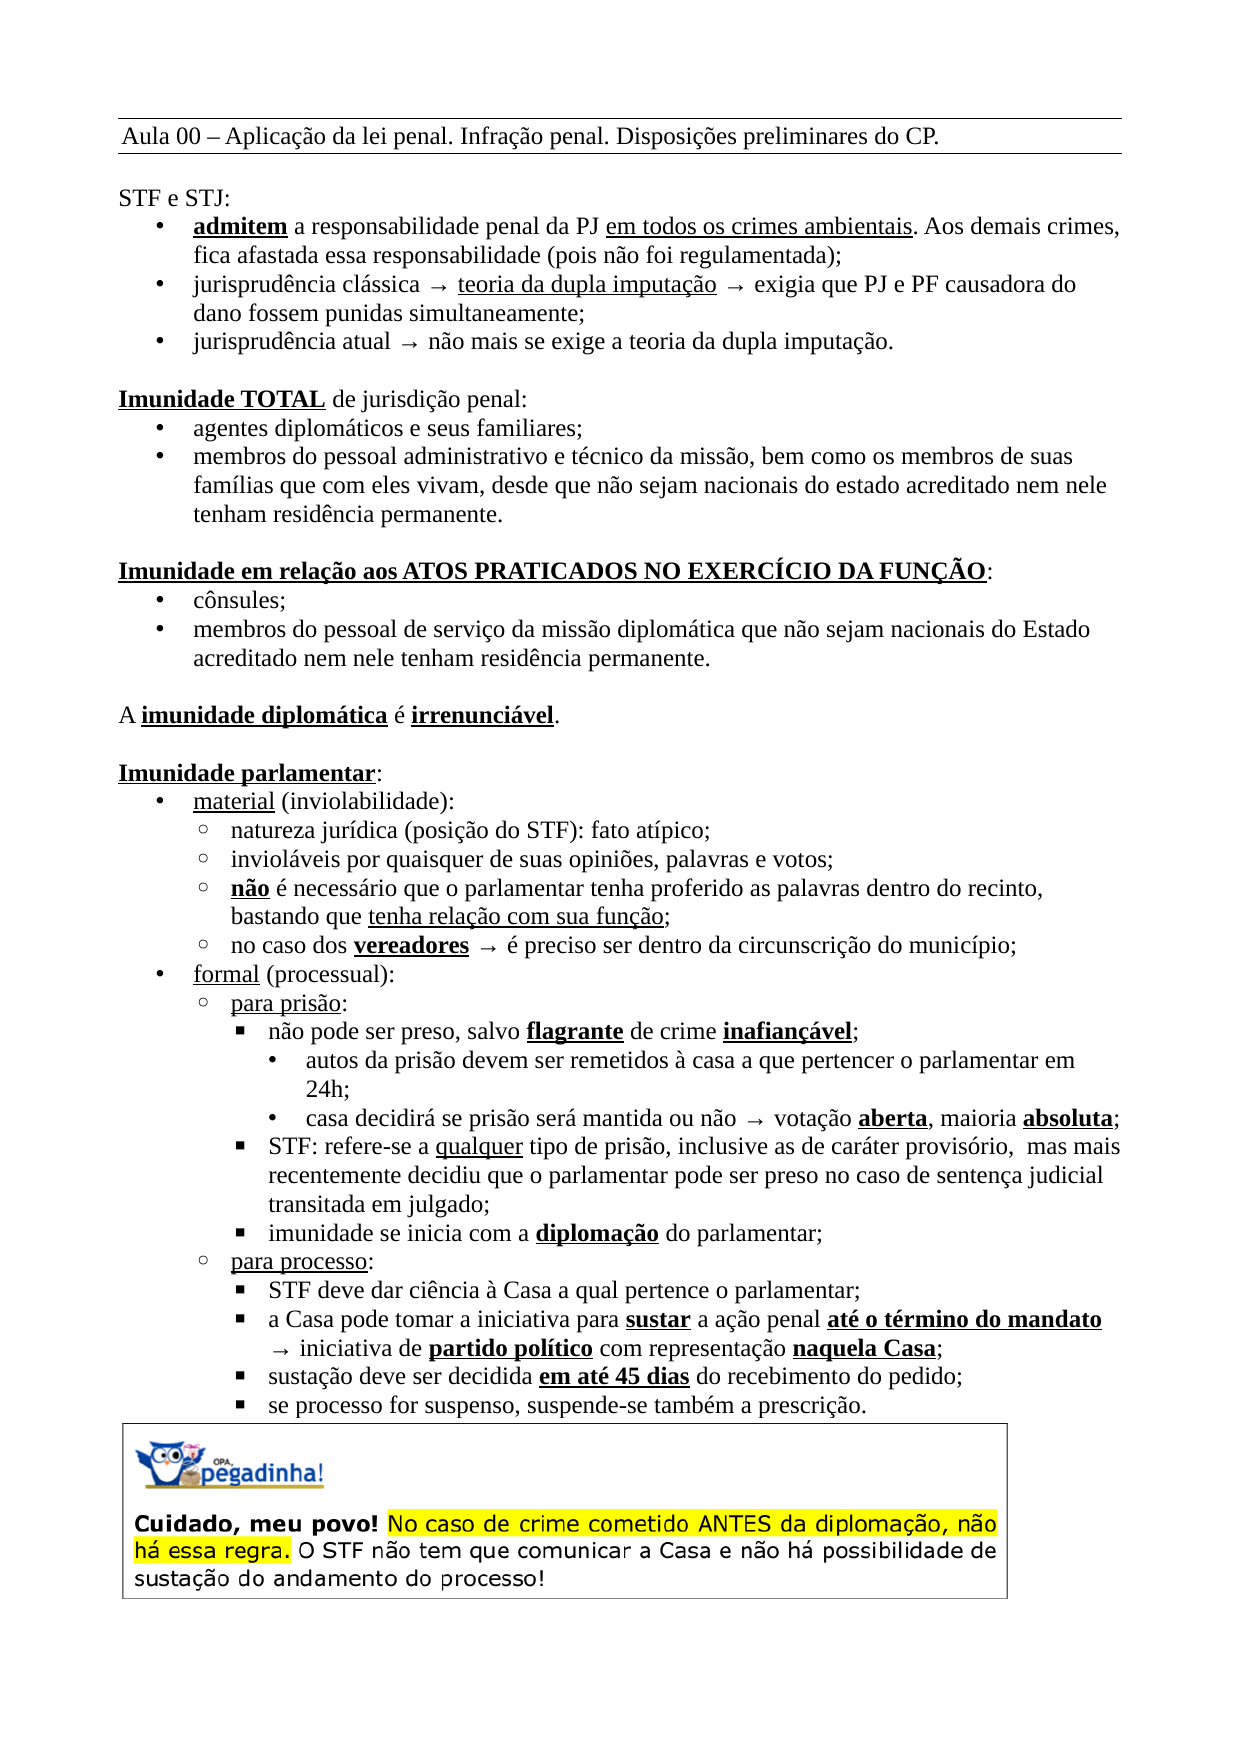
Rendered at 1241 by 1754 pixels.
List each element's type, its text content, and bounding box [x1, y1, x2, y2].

list sustação deve ser decidida em até 45 dias do recebimento do pedido; [231, 1361, 1122, 1390]
list membros do pessoal administrativo e técnico da missão, bem como os membros de suas famílias que com eles vivam, desde que não sejam nacionais do estado acreditado nem nele tenham residência permanente. [156, 441, 1122, 528]
list formal (processual): [156, 959, 1122, 988]
text Imunidade TOTAL de jurisdição penal: [118, 384, 1122, 413]
list jurisprudência atual → não mais se exige a teoria da dupla imputação. [156, 326, 1122, 355]
list admitem a responsabilidade penal da PJ em todos os crimes ambientais. Aos demais crimes, fica afastada essa responsabilidade (pois não foi regulamentada); [156, 211, 1122, 269]
list casa decidirá se prisão será mantida ou não → votação aberta, maioria absoluta; [268, 1103, 1122, 1131]
list STF: refere-se a qualquer tipo de prisão, inclusive as de caráter provisório, mas mais recentemente decidiu que o parlamentar pode ser preso no caso de sentença judicial transitada em julgado; [231, 1131, 1122, 1218]
list para prisão: [193, 988, 1122, 1016]
list no caso dos vereadores → é preciso ser dentro da circunscrição do município; [193, 930, 1122, 959]
list a Casa pode tomar a iniciativa para sustar a ação penal até o término do mandato → iniciativa de partido político com representação naquela Casa; [231, 1304, 1122, 1361]
list agentes diplomáticos e seus familiares; [156, 413, 1122, 441]
list invioláveis por quaisquer de suas opiniões, palavras e votos; [193, 844, 1122, 873]
list se processo for suspenso, suspende-se também a prescrição. [231, 1390, 1122, 1419]
text Imunidade em relação aos ATOS PRATICADOS NO EXERCÍCIO DA FUNÇÃO: [118, 556, 1122, 585]
list autos da prisão devem ser remetidos à casa a que pertencer o parlamentar em 24h; [268, 1045, 1122, 1103]
list cônsules; [156, 585, 1122, 614]
text STF e STJ: [118, 183, 1122, 211]
list material (inviolabilidade): [156, 786, 1122, 815]
list natureza jurídica (posição do STF): fato atípico; [193, 815, 1122, 844]
list membros do pessoal de serviço da missão diplomática que não sejam nacionais do Estado acreditado nem nele tenham residência permanente. [156, 614, 1122, 671]
list imunidade se inicia com a diplomação do parlamentar; [231, 1218, 1122, 1246]
list para processo: [193, 1246, 1122, 1275]
text A imunidade diplomática é irrenunciável. [118, 700, 1122, 729]
list STF deve dar ciência à Casa a qual pertence o parlamentar; [231, 1275, 1122, 1304]
list não é necessário que o parlamentar tenha proferido as palavras dentro do recinto, bastando que tenha relação com sua função; [193, 873, 1122, 930]
list não pode ser preso, salvo flagrante de crime inafiançável; [231, 1016, 1122, 1045]
list jurisprudência clássica → teoria da dupla imputação → exigia que PJ e PF causadora do dano fossem punidas simultaneamente; [156, 269, 1122, 326]
picture [118, 1418, 1010, 1599]
text Imunidade parlamentar: [118, 758, 1122, 786]
